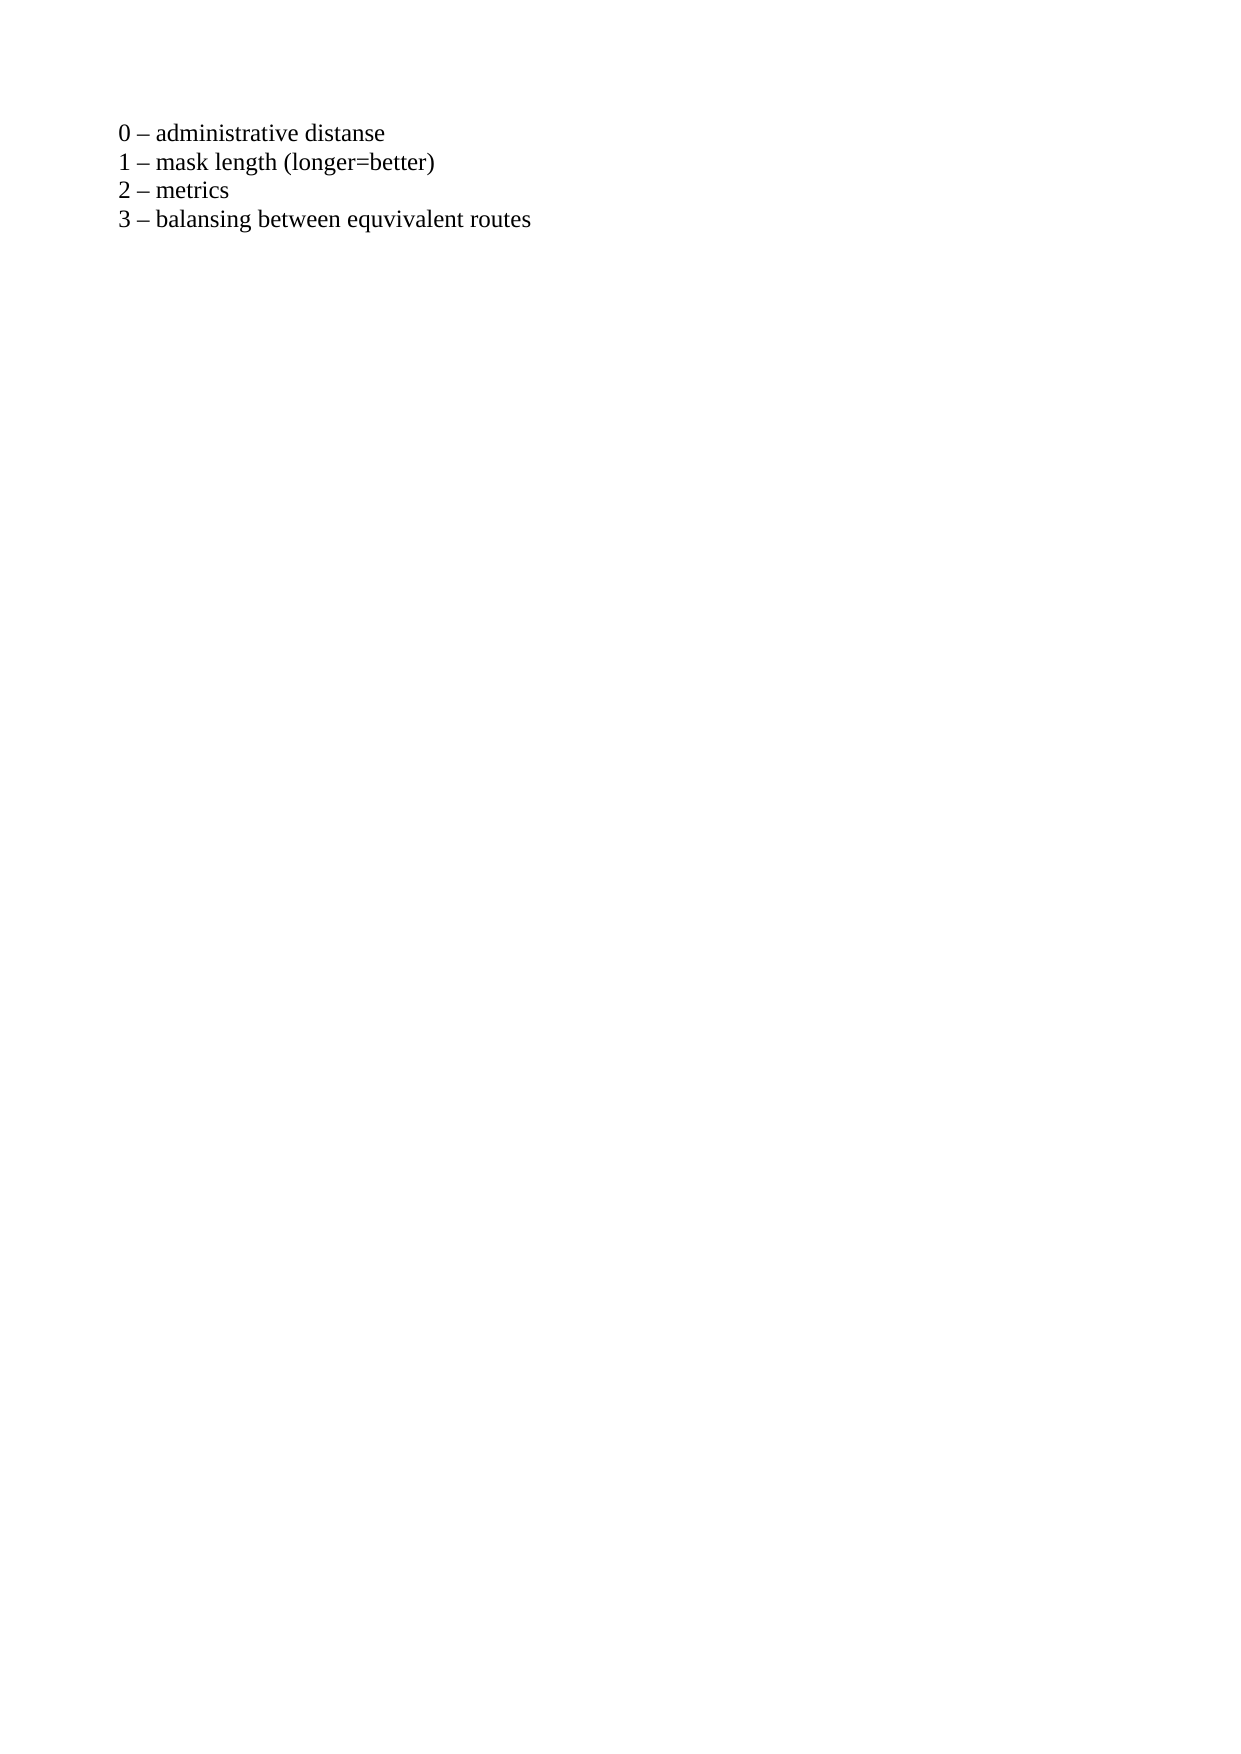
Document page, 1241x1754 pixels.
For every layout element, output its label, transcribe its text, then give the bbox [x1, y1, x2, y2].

text 1 – mask length (longer=better) [118, 147, 1122, 176]
text 3 – balansing between equvivalent routes [118, 204, 1122, 233]
text 2 – metrics [118, 176, 1122, 204]
text 0 – administrative distanse [118, 118, 1122, 147]
